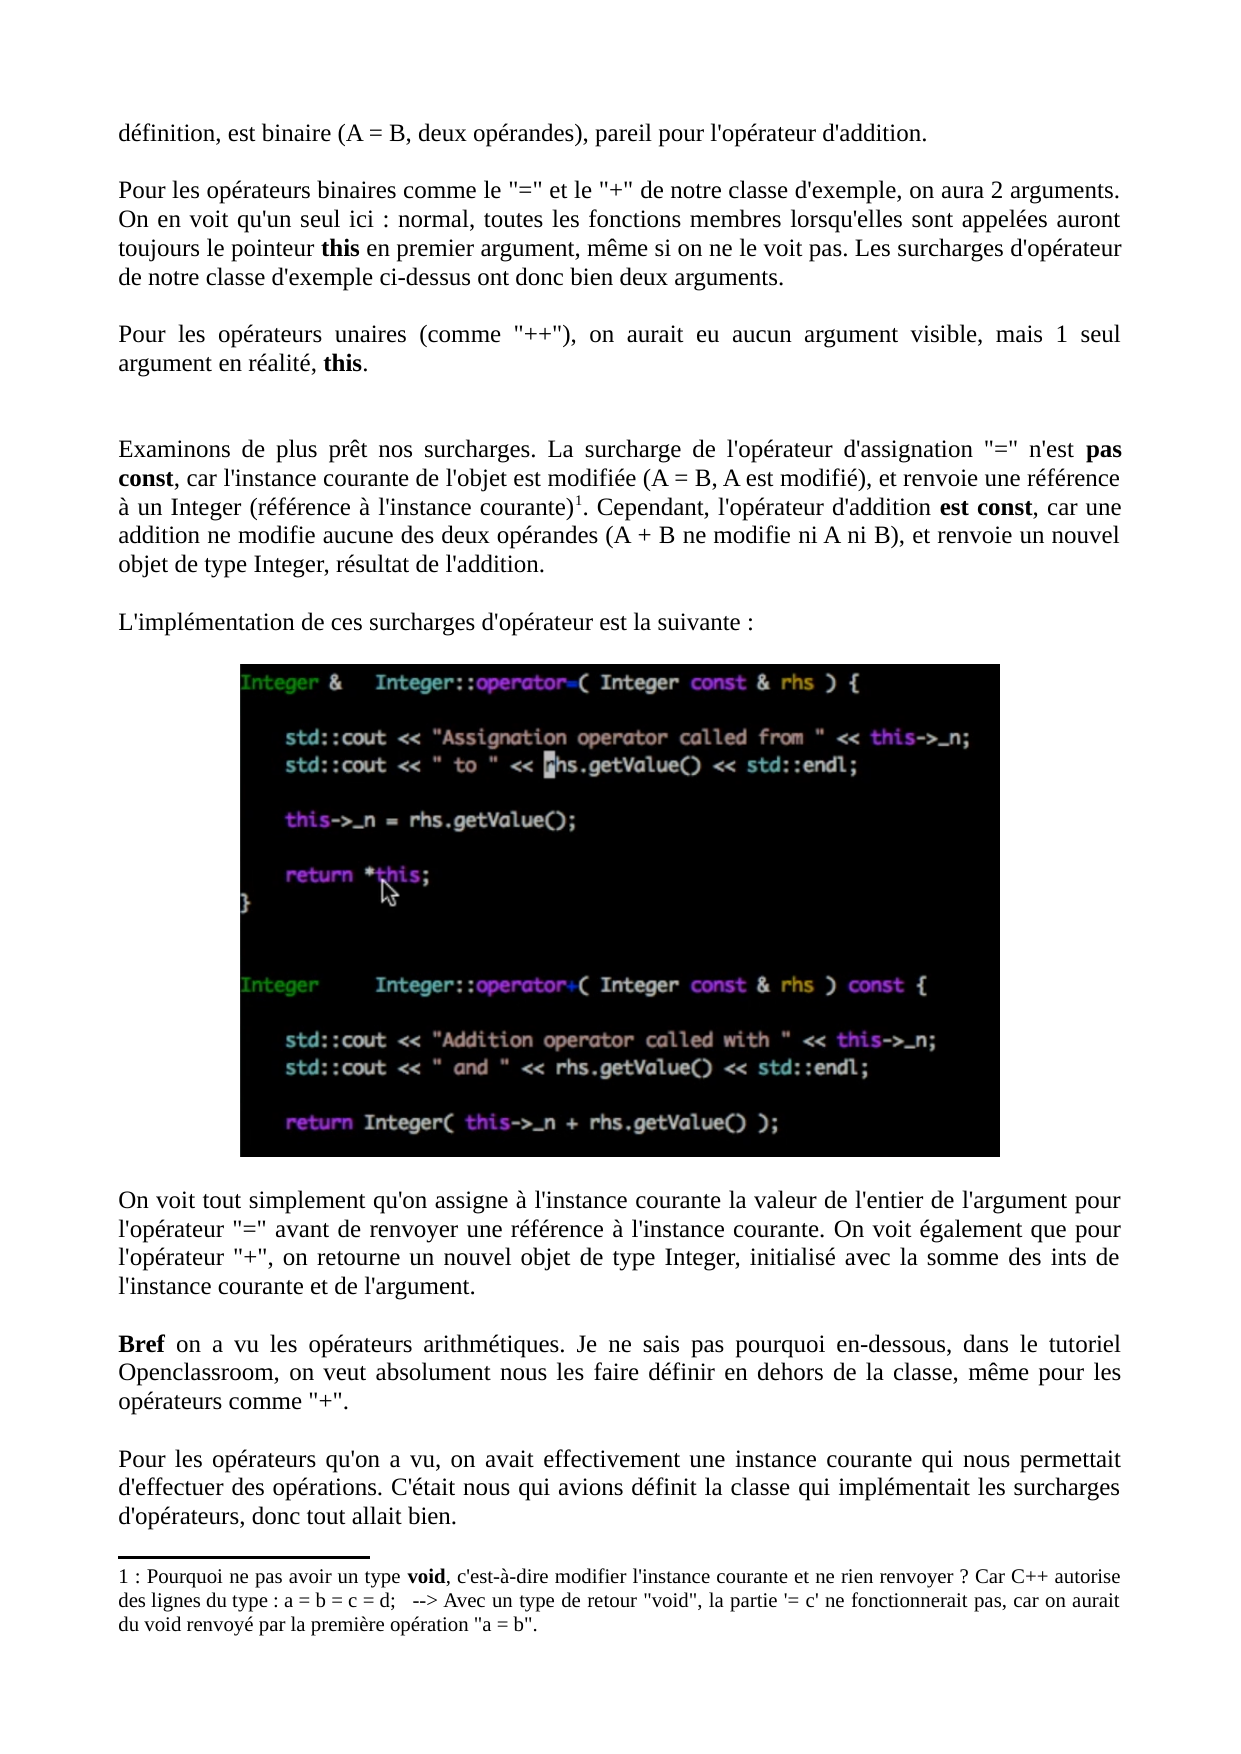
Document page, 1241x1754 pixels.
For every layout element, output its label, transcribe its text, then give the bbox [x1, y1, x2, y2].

text L'implémentation de ces surcharges d'opérateur est la suivante : [118, 607, 1122, 636]
text Pour les opérateurs qu'on a vu, on avait effectivement une instance courante qui nous permettait d'effectuer des opérations. C'était nous qui avions définit la classe qui implémentait les surcharges d'opérateurs, donc tout allait bien. [118, 1444, 1122, 1530]
text Pour les opérateurs unaires (comme "++"), on aurait eu aucun argument visible, mais 1 seul argument en réalité, this. [118, 319, 1122, 377]
text Examinons de plus prêt nos surcharges. La surcharge de l'opérateur d'assignation "=" n'est pas const, car l'instance courante de l'objet est modifiée (A = B, A est modifié), et renvoie une référence à un Integer (référence à l'instance courante). Cependant, l'opérateur d'addition est const, car une addition ne modifie aucune des deux opérandes (A + B ne modifie ni A ni B), et renvoie un nouvel objet de type Integer, résultat de l'addition. [118, 434, 1122, 578]
text Pour les opérateurs binaires comme le "=" et le "+" de notre classe d'exemple, on aura 2 arguments. On en voit qu'un seul ici : normal, toutes les fonctions membres lorsqu'elles sont appelées auront toujours le pointeur this en premier argument, même si on ne le voit pas. Les surcharges d'opérateur de notre classe d'exemple ci-dessus ont donc bien deux arguments. [118, 176, 1122, 291]
text : Pourquoi ne pas avoir un type void, c'est-à-dire modifier l'instance courante et ne rien renvoyer ? Car C++ autorise des lignes du type : a = b = c = d; --> Avec un type de retour "void", la partie '= c' ne fonctionnerait pas, car on aurait du void renvoyé par la première opération "a = b". [118, 1563, 1122, 1636]
text définition, est binaire (A = B, deux opérandes), pareil pour l'opérateur d'addition. [118, 118, 1122, 147]
text On voit tout simplement qu'on assigne à l'instance courante la valeur de l'entier de l'argument pour l'opérateur "=" avant de renvoyer une référence à l'instance courante. On voit également que pour l'opérateur "+", on retourne un nouvel objet de type Integer, initialisé avec la somme des ints de l'instance courante et de l'argument. [118, 1185, 1122, 1300]
text Bref on a vu les opérateurs arithmétiques. Je ne sais pas pourquoi en-dessous, dans le tutoriel Openclassroom, on veut absolument nous les faire définir en dehors de la classe, même pour les opérateurs comme "+". [118, 1329, 1122, 1415]
